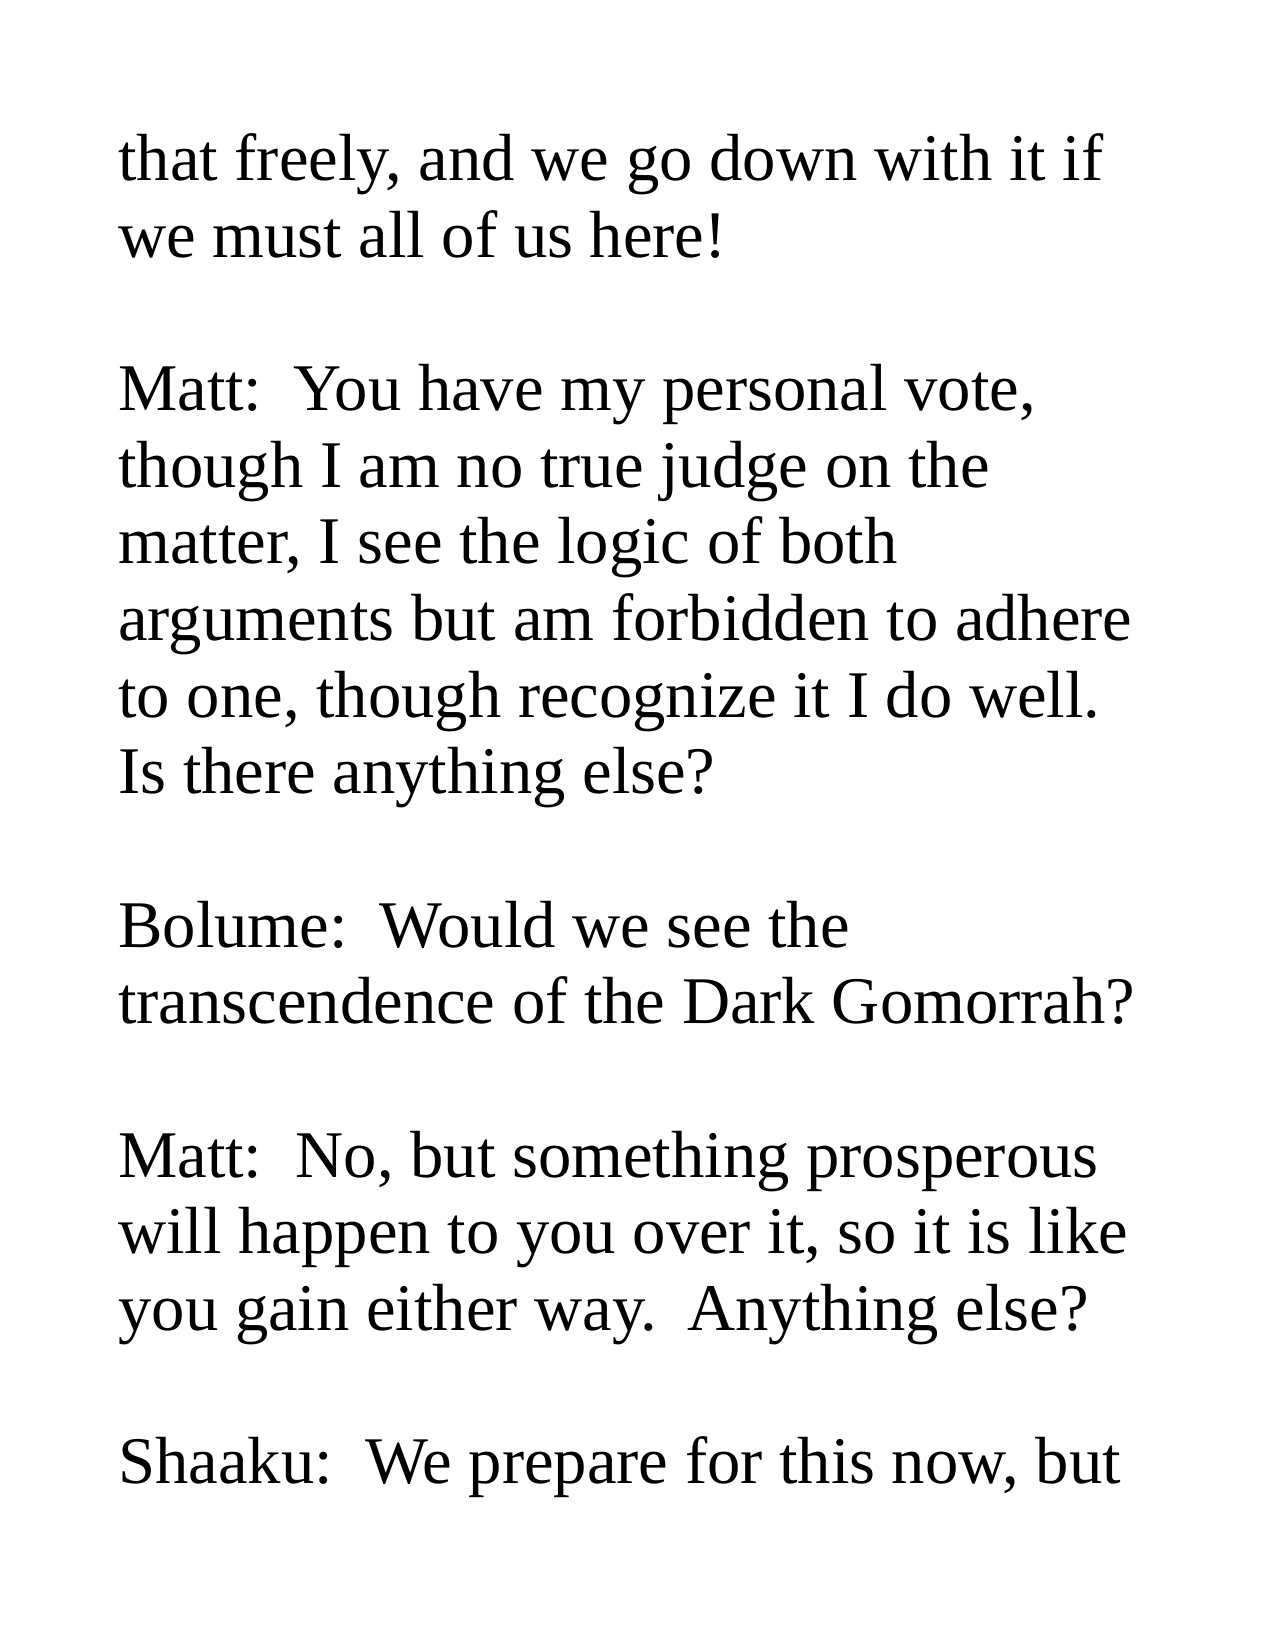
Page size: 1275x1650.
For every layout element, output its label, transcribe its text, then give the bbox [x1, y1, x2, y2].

text Shaaku: We prepare for this now, but [118, 1421, 1157, 1498]
text Matt: No, but something prosperous will happen to you over it, so it is like you gain either way. Anything else? [118, 1115, 1157, 1345]
text Bolume: Would we see the transcendence of the Dark Gomorrah? [118, 885, 1157, 1038]
text that freely, and we go down with it if we must all of us here! [118, 118, 1157, 271]
text Matt: You have my personal vote, though I am no true judge on the matter, I see the logic of both arguments but am forbidden to adhere to one, though recognize it I do well. Is there anything else? [118, 348, 1157, 808]
